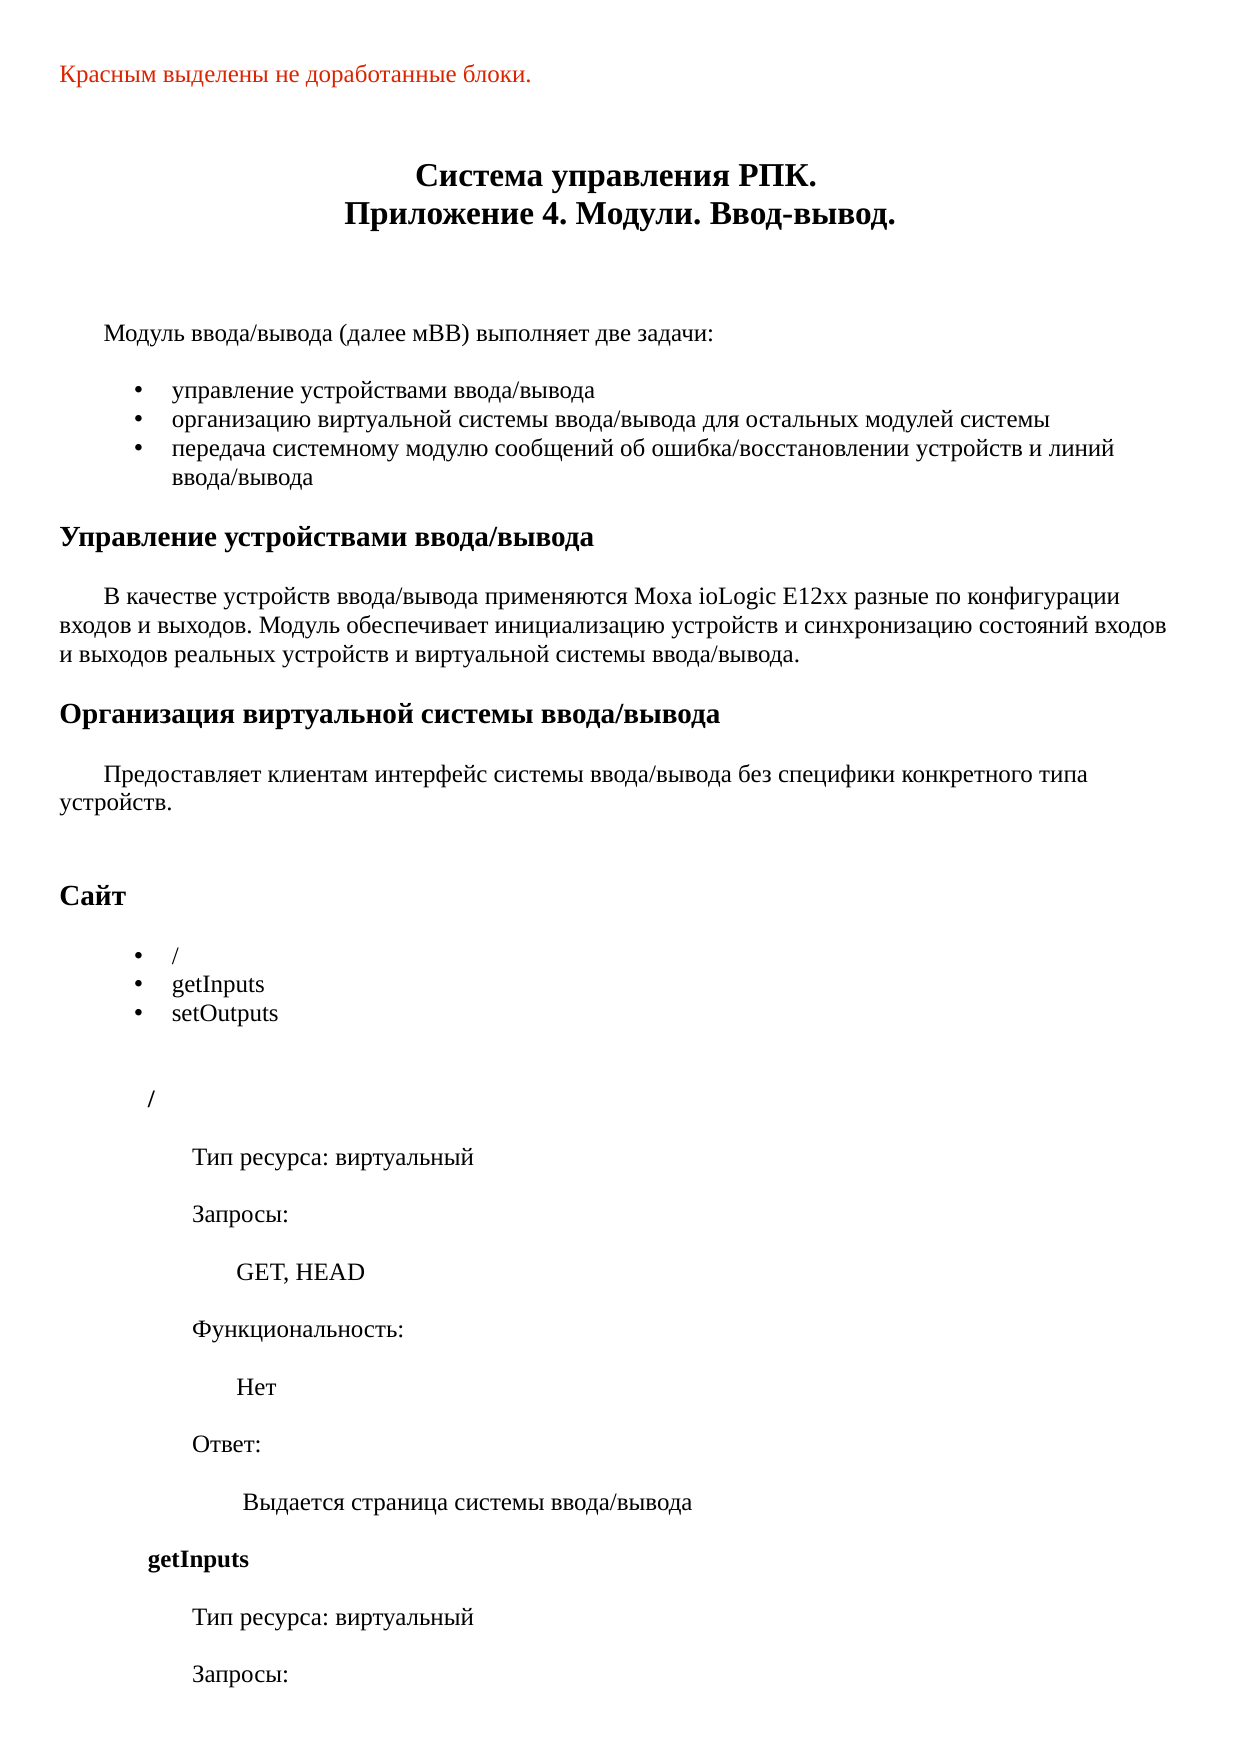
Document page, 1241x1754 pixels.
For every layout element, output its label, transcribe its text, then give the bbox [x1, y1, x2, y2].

text Нет [59, 1372, 1181, 1401]
text Красным выделены не доработанные блоки. [59, 59, 1181, 88]
list / [134, 941, 1181, 969]
text Запросы: [59, 1199, 1181, 1228]
text Управление устройствами ввода/вывода [59, 519, 1181, 553]
text getInputs [59, 1544, 1181, 1573]
text Приложение 4. Модули. Ввод-вывод. [59, 193, 1181, 232]
list организацию виртуальной системы ввода/вывода для остальных модулей системы [134, 404, 1181, 433]
text GET, HEAD [59, 1257, 1181, 1286]
text Модуль ввода/вывода (далее мВВ) выполняет две задачи: [59, 318, 1181, 347]
text Организация виртуальной системы ввода/вывода [59, 696, 1181, 730]
list управление устройствами ввода/вывода [134, 375, 1181, 404]
text Функциональность: [59, 1314, 1181, 1343]
text Тип ресурса: виртуальный [59, 1142, 1181, 1171]
text Тип ресурса: виртуальный [59, 1602, 1181, 1631]
list getInputs [134, 969, 1181, 998]
text Предоставляет клиентам интерфейс системы ввода/вывода без специфики конкретного типа устройств. [59, 759, 1181, 816]
text Сайт [59, 878, 1181, 912]
text Ответ: [59, 1429, 1181, 1458]
text В качестве устройств ввода/вывода применяются Moxa ioLogic E12xx разные по конфигурации входов и выходов. Модуль обеспечивает инициализацию устройств и синхронизацию состояний входов и выходов реальных устройств и виртуальной системы ввода/вывода. [59, 581, 1181, 668]
text Система управления РПК. [59, 155, 1181, 193]
text Выдается страница системы ввода/вывода [59, 1487, 1181, 1516]
list передача системному модулю сообщений об ошибка/восстановлении устройств и линий ввода/вывода [134, 433, 1181, 490]
text / [59, 1084, 1181, 1113]
text Запросы: [59, 1659, 1181, 1688]
list setOutputs [134, 998, 1181, 1027]
